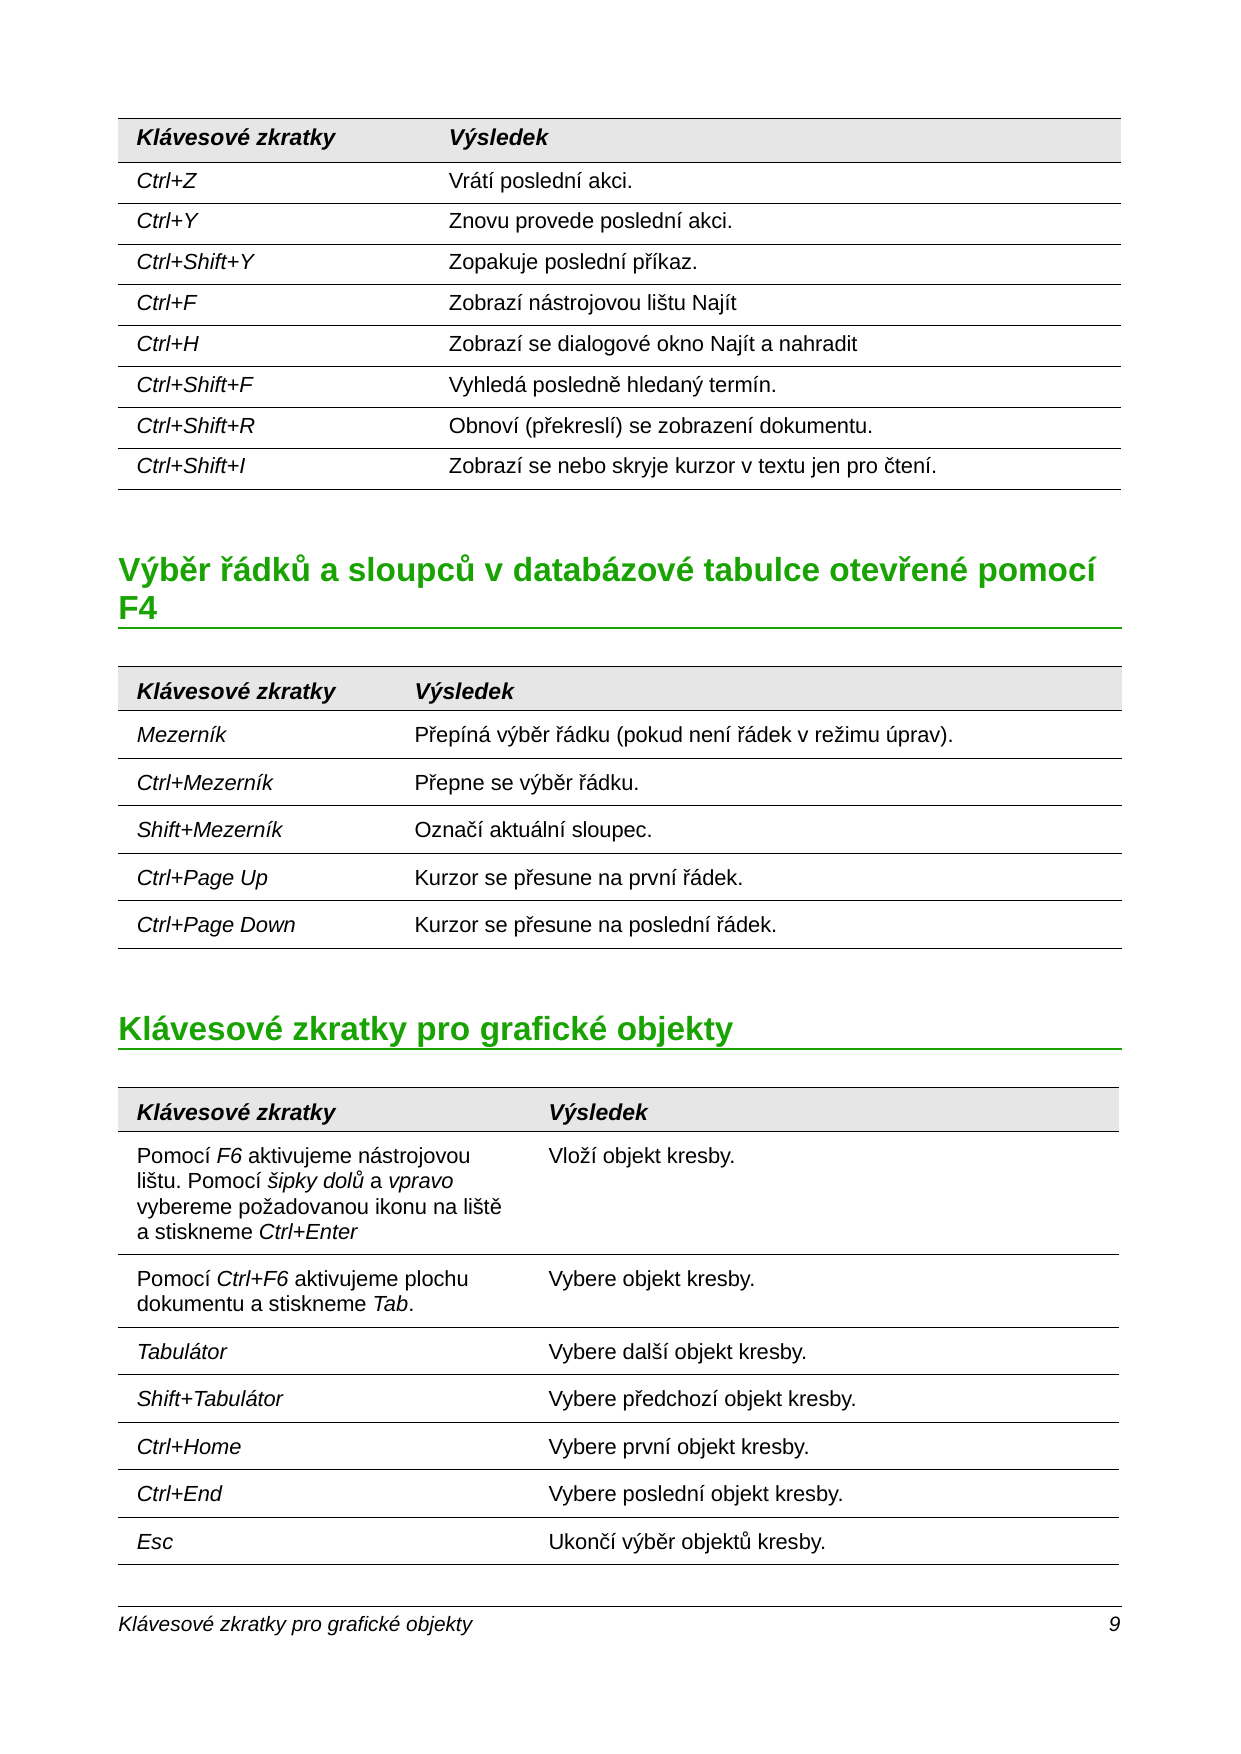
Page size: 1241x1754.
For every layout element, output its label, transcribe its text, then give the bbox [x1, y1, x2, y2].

table_cell Přepíná výběr řádku (pokud není řádek v režimu úprav). [396, 711, 1122, 758]
table_cell Vloží objekt kresby. [530, 1132, 1119, 1254]
subtitle Výběr řádků a sloupců v databázové tabulce otevřené pomocí F4 [118, 550, 1122, 627]
table_cell Mezerník [118, 711, 396, 758]
table_cell Ctrl+End [118, 1470, 530, 1517]
table_header Klávesové zkratky [118, 119, 431, 162]
table_cell Ctrl+Home [118, 1423, 530, 1469]
table_cell Vybere další objekt kresby. [530, 1328, 1119, 1374]
table_cell Shift+Tabulátor [118, 1375, 530, 1422]
table_cell Vyhledá posledně hledaný termín. [431, 367, 1121, 407]
table_cell Vybere předchozí objekt kresby. [530, 1375, 1119, 1422]
table_header Výsledek [431, 119, 1121, 162]
table_cell Vybere poslední objekt kresby. [530, 1470, 1119, 1517]
table_cell Ctrl+Shift+Y [118, 245, 431, 284]
table_cell Ctrl+Page Down [118, 901, 396, 948]
table_cell Esc [118, 1518, 530, 1564]
table_cell Ctrl+Shift+I [118, 449, 431, 488]
subtitle Klávesové zkratky pro grafické objekty [118, 1009, 1122, 1048]
table_cell Označí aktuální sloupec. [396, 806, 1122, 853]
table_header Klávesové zkratky [118, 1088, 530, 1131]
table_header Výsledek [530, 1088, 1119, 1131]
table_cell Znovu provede poslední akci. [431, 204, 1121, 243]
table_cell Ctrl+Z [118, 163, 431, 203]
table_cell Ctrl+Shift+F [118, 367, 431, 407]
table_cell Ctrl+Mezerník [118, 759, 396, 805]
table_cell Vybere první objekt kresby. [530, 1423, 1119, 1469]
table_cell Pomocí Ctrl+F6 aktivujeme plochu dokumentu a stiskneme Tab. [118, 1255, 530, 1327]
table_cell Zobrazí nástrojovou lištu Najít [431, 285, 1121, 325]
table_cell Pomocí F6 aktivujeme nástrojovou lištu. Pomocí šipky dolů a vpravo vybereme požadovanou ikonu na liště a stiskneme Ctrl+Enter [118, 1132, 530, 1254]
table_cell Tabulátor [118, 1328, 530, 1374]
table_cell Kurzor se přesune na poslední řádek. [396, 901, 1122, 948]
table_cell Ukončí výběr objektů kresby. [530, 1518, 1119, 1564]
table_cell Zopakuje poslední příkaz. [431, 245, 1121, 284]
table_cell Ctrl+F [118, 285, 431, 325]
table_cell Kurzor se přesune na první řádek. [396, 854, 1122, 900]
table_cell Zobrazí se dialogové okno Najít a nahradit [431, 326, 1121, 366]
table_cell Shift+Mezerník [118, 806, 396, 853]
table_header Klávesové zkratky [118, 667, 396, 710]
table_cell Ctrl+H [118, 326, 431, 366]
table_cell Ctrl+Y [118, 204, 431, 243]
table_header Výsledek [396, 667, 1122, 710]
table_cell Zobrazí se nebo skryje kurzor v textu jen pro čtení. [431, 449, 1121, 488]
table_cell Vybere objekt kresby. [530, 1255, 1119, 1327]
table_cell Ctrl+Page Up [118, 854, 396, 900]
table_cell Přepne se výběr řádku. [396, 759, 1122, 805]
table_cell Ctrl+Shift+R [118, 408, 431, 448]
table_cell Obnoví (překreslí) se zobrazení dokumentu. [431, 408, 1121, 448]
table_cell Vrátí poslední akci. [431, 163, 1121, 203]
